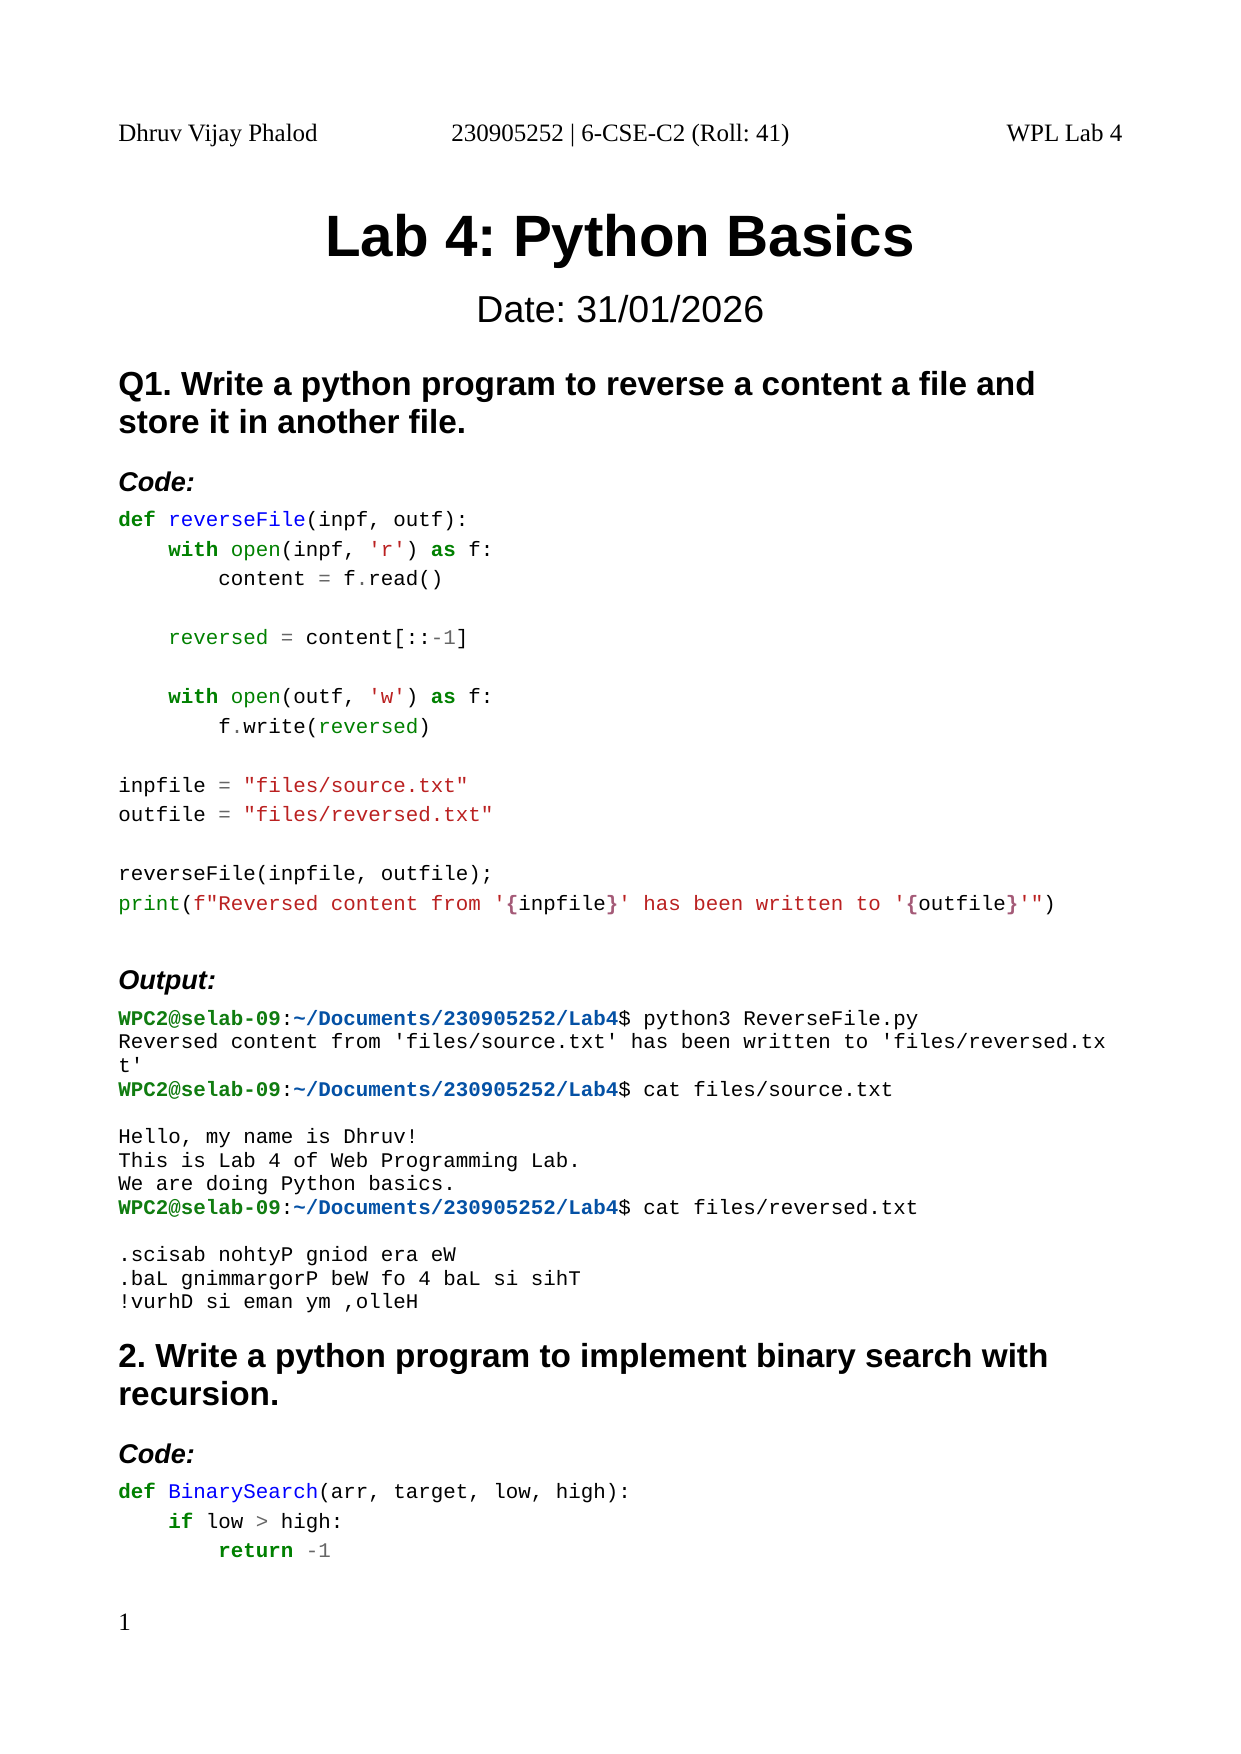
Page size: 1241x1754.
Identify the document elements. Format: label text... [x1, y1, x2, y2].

text t' [118, 1055, 1122, 1079]
text We are doing Python basics. [118, 1173, 1122, 1197]
text This is Lab 4 of Web Programming Lab. [118, 1149, 1122, 1173]
subtitle Code: [118, 1438, 1122, 1469]
text with open(inpf, 'r') as f: [118, 539, 1122, 562]
subtitle Output: [118, 964, 1122, 995]
text !vurhD si eman ym ,olleH [118, 1291, 1122, 1315]
text content = f.read() [118, 568, 1122, 592]
subtitle Date: 31/01/2026 [118, 287, 1122, 330]
text f.write(reversed) [118, 716, 1122, 739]
text Hello, my name is Dhruv! [118, 1126, 1122, 1149]
text with open(outf, 'w') as f: [118, 686, 1122, 710]
text return -1 [118, 1541, 1122, 1564]
text .baL gnimmargorP beW fo 4 baL si sihT [118, 1268, 1122, 1291]
text def BinarySearch(arr, target, low, high): [118, 1482, 1122, 1505]
subtitle 2. Write a python program to implement binary search with recursion. [118, 1336, 1122, 1413]
text def reverseFile(inpf, outf): [118, 509, 1122, 533]
text Reversed content from 'files/source.txt' has been written to 'files/reversed.tx [118, 1031, 1122, 1055]
text if low > high: [118, 1511, 1122, 1535]
text inpfile = "files/source.txt" [118, 774, 1122, 798]
text reverseFile(inpfile, outfile); [118, 863, 1122, 887]
text WPC2@selab-09:~/Documents/230905252/Lab4$ cat files/source.txt [118, 1079, 1122, 1102]
title Lab 4: Python Basics [118, 201, 1122, 268]
text WPC2@selab-09:~/Documents/230905252/Lab4$ cat files/reversed.txt [118, 1197, 1122, 1221]
text outfile = "files/reversed.txt" [118, 804, 1122, 828]
text .scisab nohtyP gniod era eW [118, 1244, 1122, 1268]
text reversed = content[::-1] [118, 627, 1122, 651]
text WPC2@selab-09:~/Documents/230905252/Lab4$ python3 ReverseFile.py [118, 1008, 1122, 1031]
subtitle Q1. Write a python program to reverse a content a file and store it in another file. [118, 364, 1122, 441]
text print(f"Reversed content from '{inpfile}' has been written to '{outfile}'") [118, 892, 1122, 916]
subtitle Code: [118, 466, 1122, 497]
